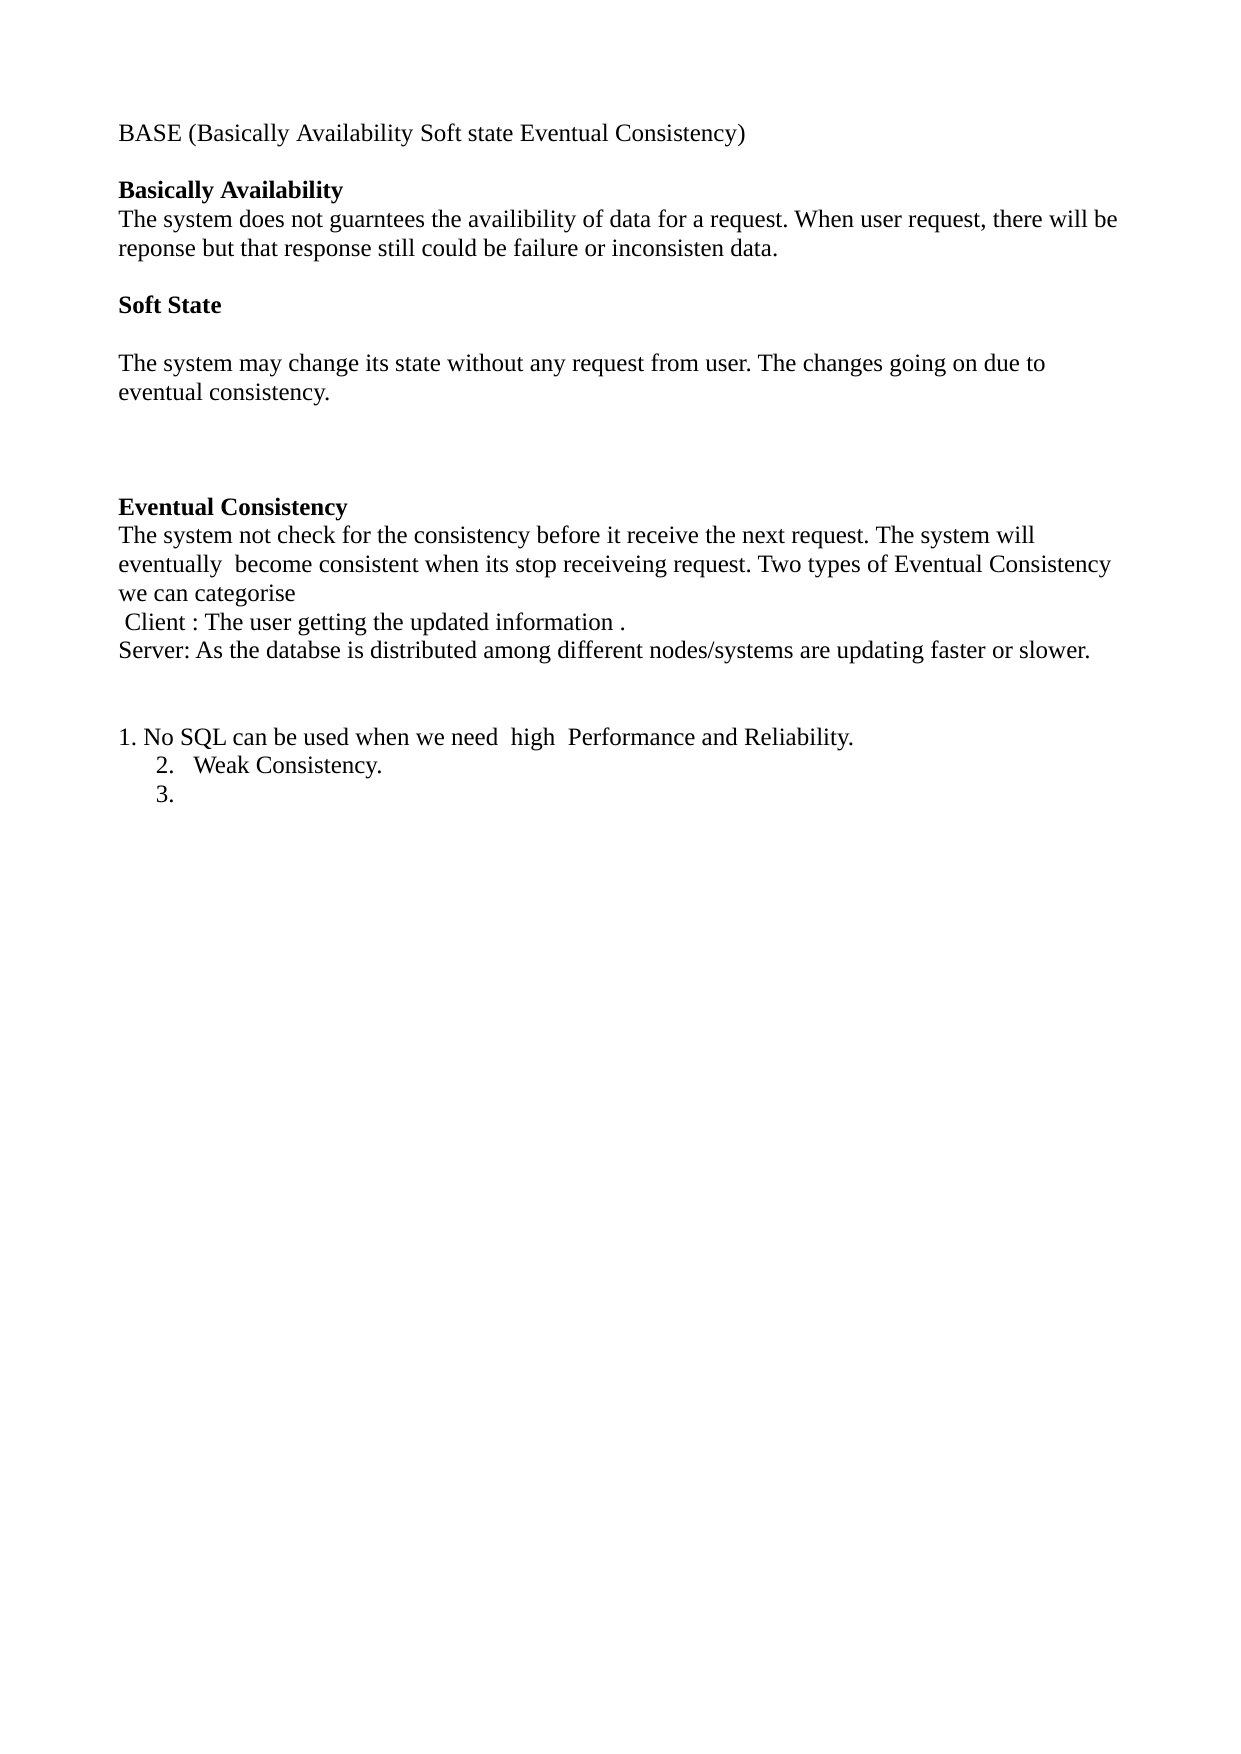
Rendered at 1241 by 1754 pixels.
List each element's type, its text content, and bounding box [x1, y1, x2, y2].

text The system does not guarntees the availibility of data for a request. When user request, there will be reponse but that response still could be failure or inconsisten data. [118, 204, 1122, 262]
text Server: As the databse is distributed among different nodes/systems are updating faster or slower. [118, 636, 1122, 664]
text BASE (Basically Availability Soft state Eventual Consistency) [118, 118, 1122, 147]
text The system may change its state without any request from user. The changes going on due to eventual consistency. [118, 348, 1122, 406]
text Basically Availability [118, 176, 1122, 204]
text Client : The user getting the updated information . [118, 607, 1122, 636]
list Weak Consistency. [156, 751, 1122, 779]
text Eventual Consistency [118, 492, 1122, 521]
text 1. No SQL can be used when we need high Performance and Reliability. [118, 722, 1122, 751]
text Soft State [118, 291, 1122, 319]
text The system not check for the consistency before it receive the next request. The system will eventually become consistent when its stop receiveing request. Two types of Eventual Consistency we can categorise [118, 521, 1122, 607]
